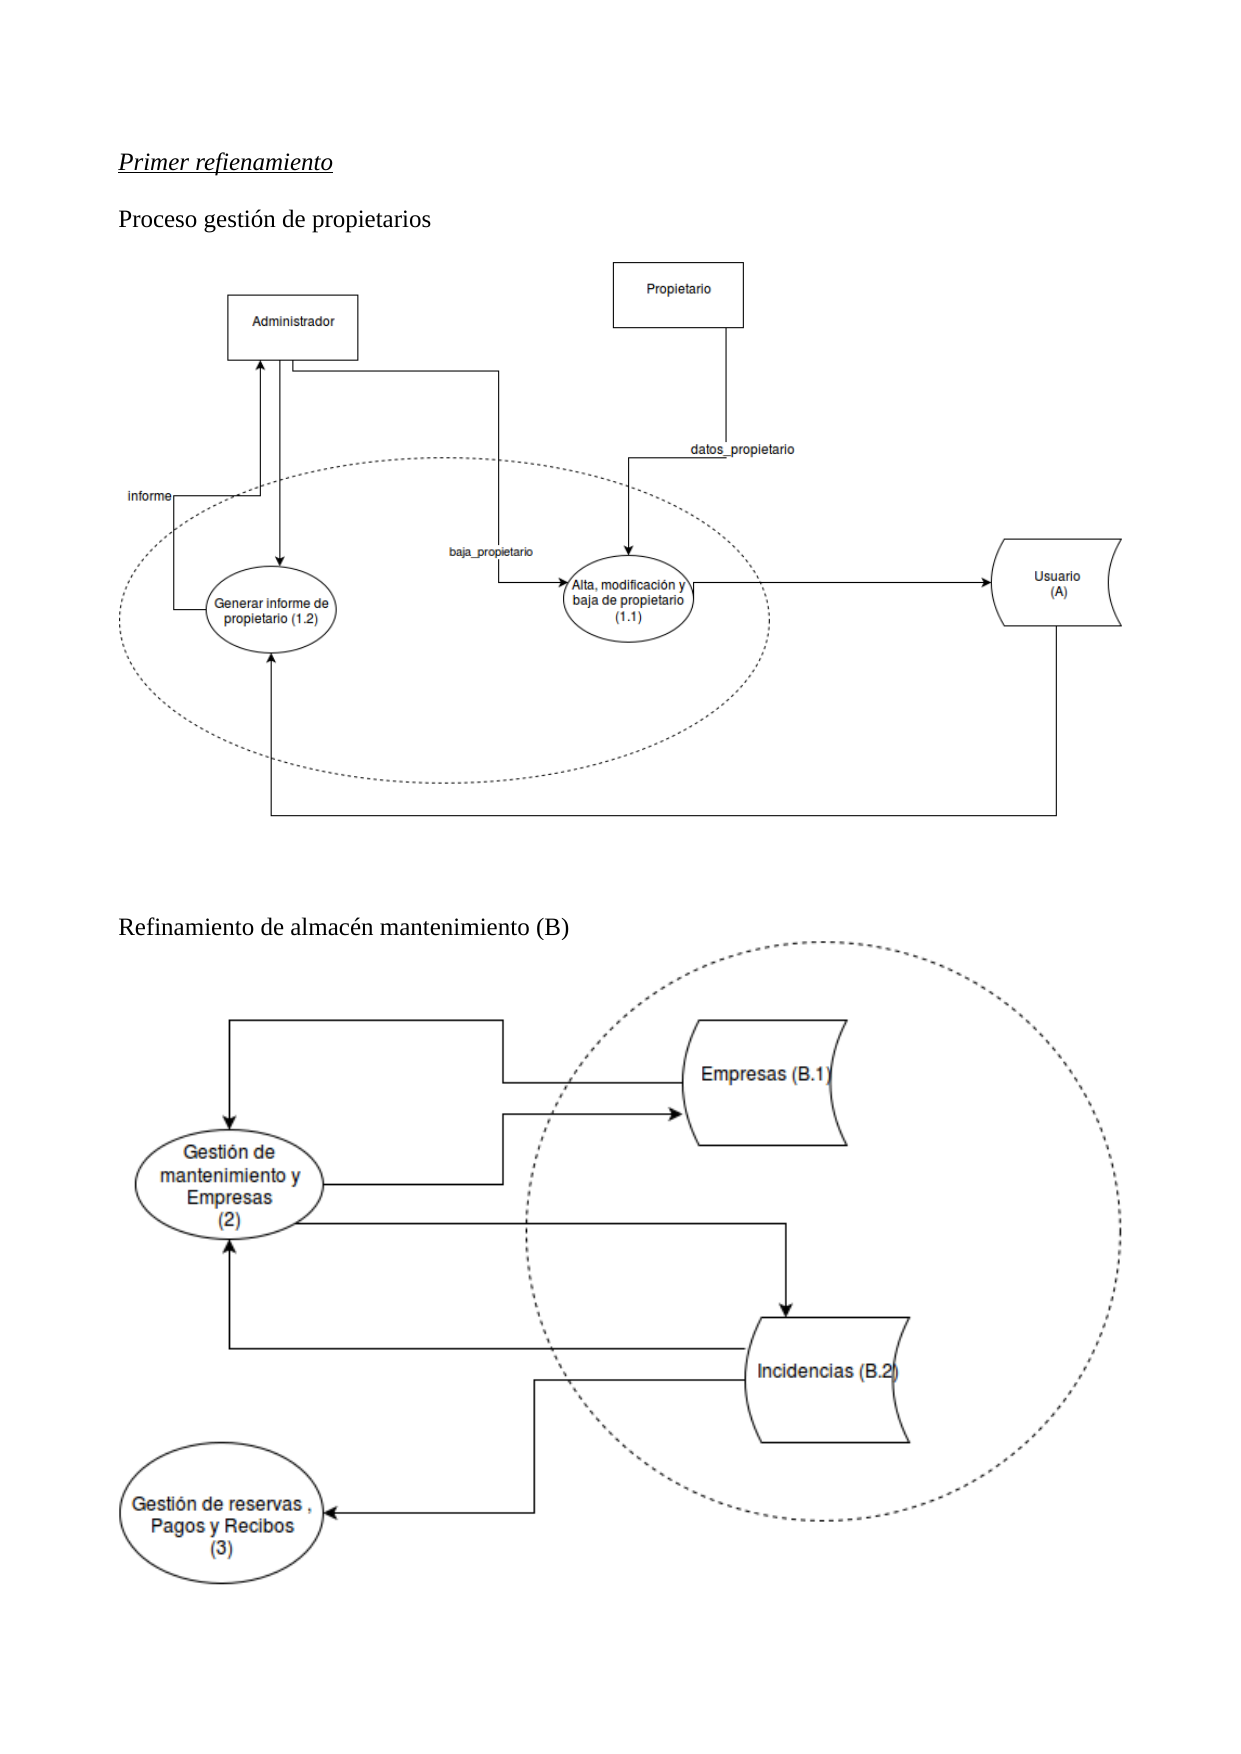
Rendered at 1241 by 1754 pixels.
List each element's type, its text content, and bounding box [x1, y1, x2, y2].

picture [118, 261, 1123, 826]
text Proceso gestión de propietarios [118, 204, 1122, 233]
text Primer refienamiento [118, 147, 1122, 176]
picture [118, 940, 1123, 1586]
text Refinamiento de almacén mantenimiento (B) [118, 912, 1122, 940]
